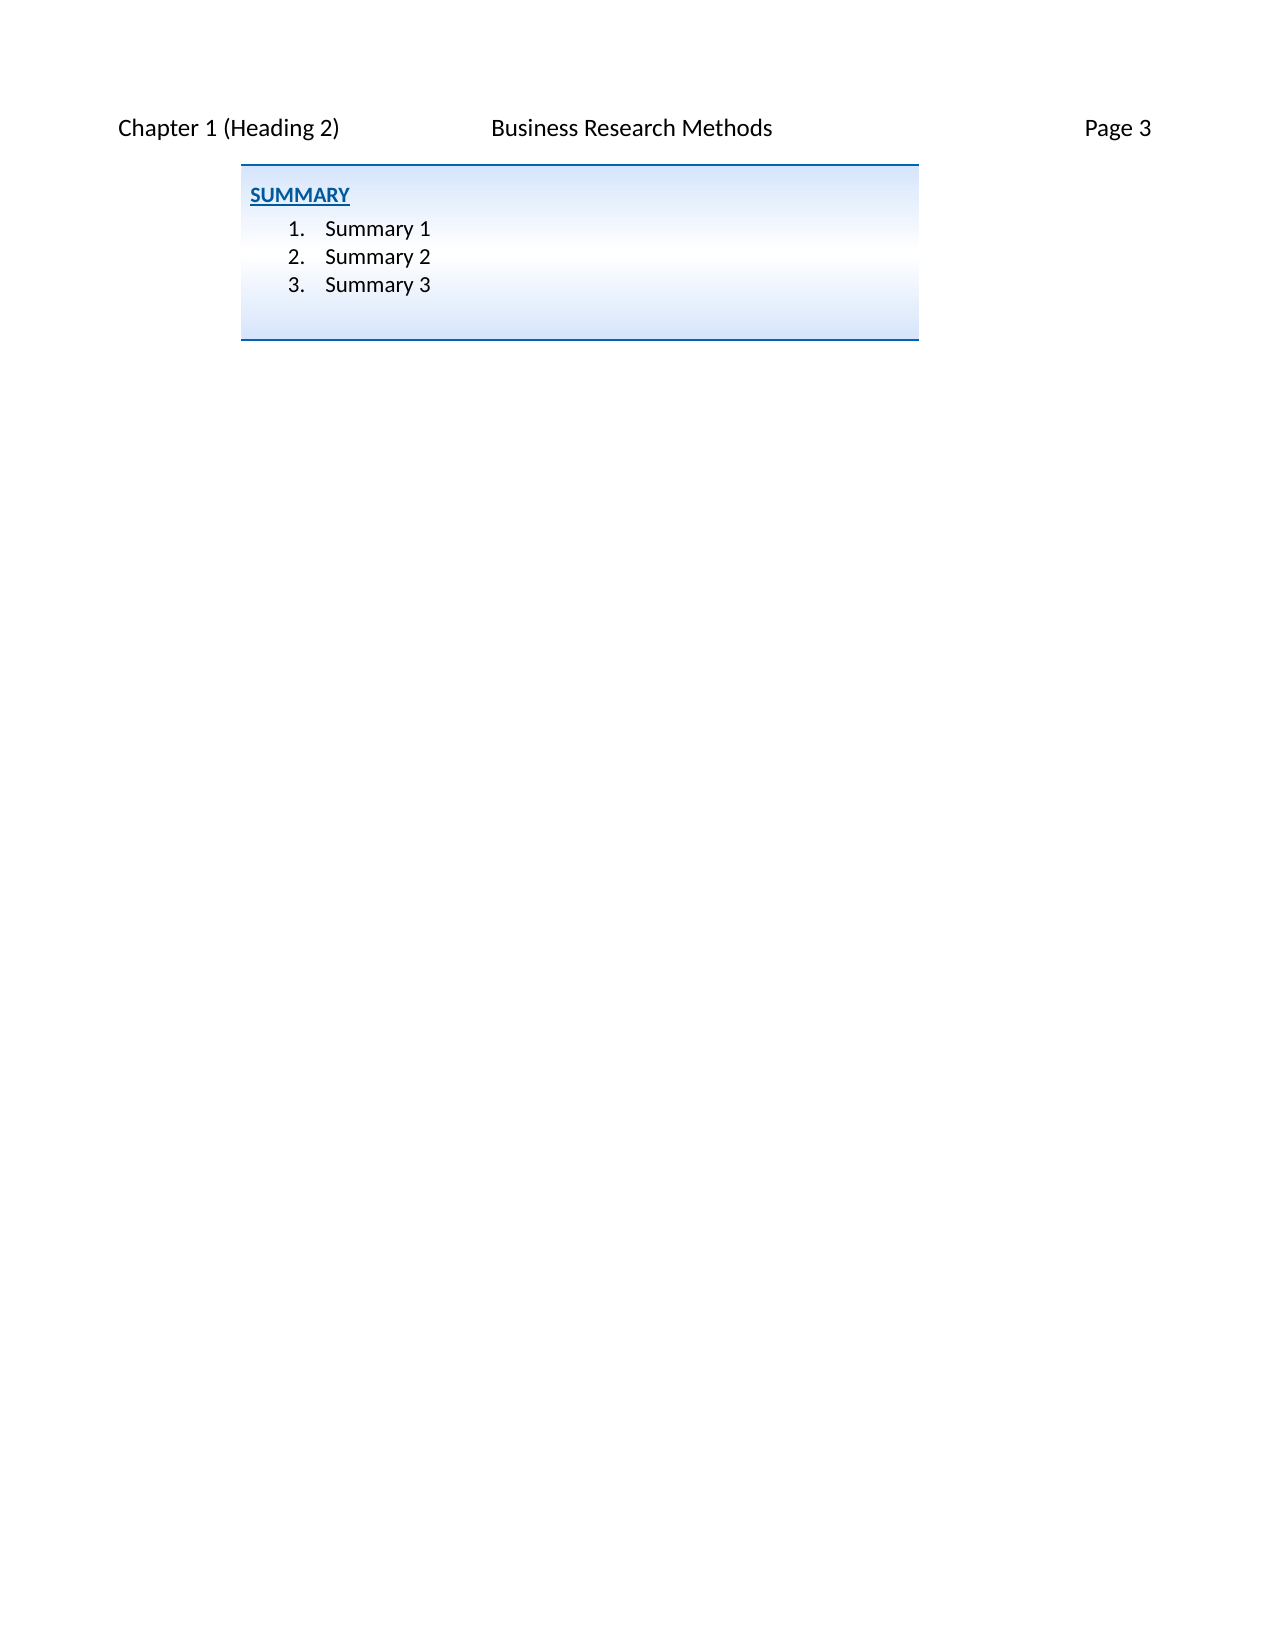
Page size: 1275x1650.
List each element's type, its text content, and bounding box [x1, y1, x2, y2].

subtitle Summary [250, 181, 911, 208]
list Summary 3 [288, 270, 911, 298]
list Summary 1 [288, 214, 911, 242]
list Summary 2 [288, 242, 911, 270]
